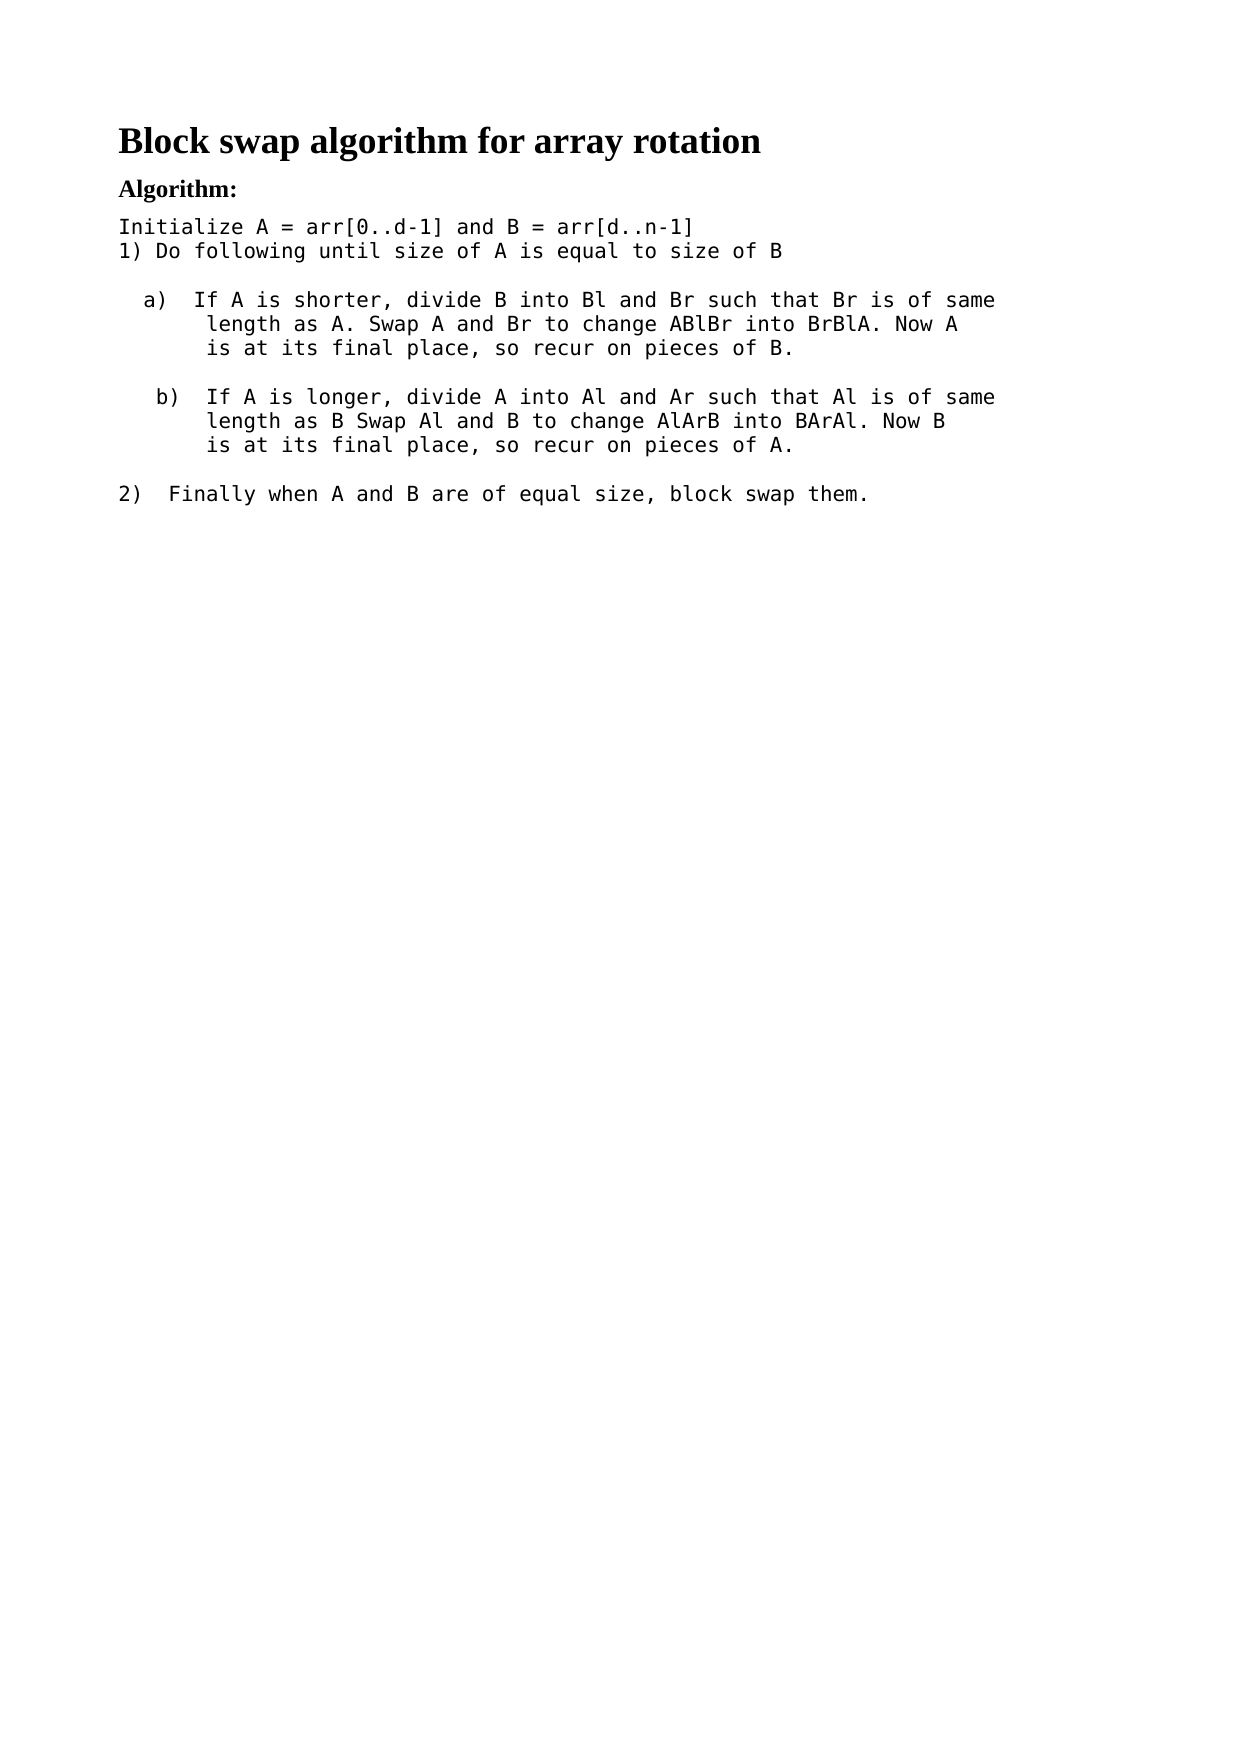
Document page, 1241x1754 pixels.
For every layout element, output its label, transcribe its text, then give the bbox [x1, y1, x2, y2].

text length as A. Swap A and Br to change ABlBr into BrBlA. Now A [118, 312, 1122, 336]
text 1) Do following until size of A is equal to size of B [118, 239, 1122, 263]
text is at its final place, so recur on pieces of A. [118, 433, 1122, 458]
text Algorithm: [118, 174, 1122, 202]
text a) If A is shorter, divide B into Bl and Br such that Br is of same [118, 288, 1122, 312]
subtitle Block swap algorithm for array rotation [118, 118, 1122, 161]
text b) If A is longer, divide A into Al and Ar such that Al is of same [118, 385, 1122, 409]
text 2) Finally when A and B are of equal size, block swap them. [118, 482, 1122, 506]
text is at its final place, so recur on pieces of B. [118, 336, 1122, 361]
text Initialize A = arr[0..d-1] and B = arr[d..n-1] [118, 215, 1122, 239]
text length as B Swap Al and B to change AlArB into BArAl. Now B [118, 409, 1122, 433]
